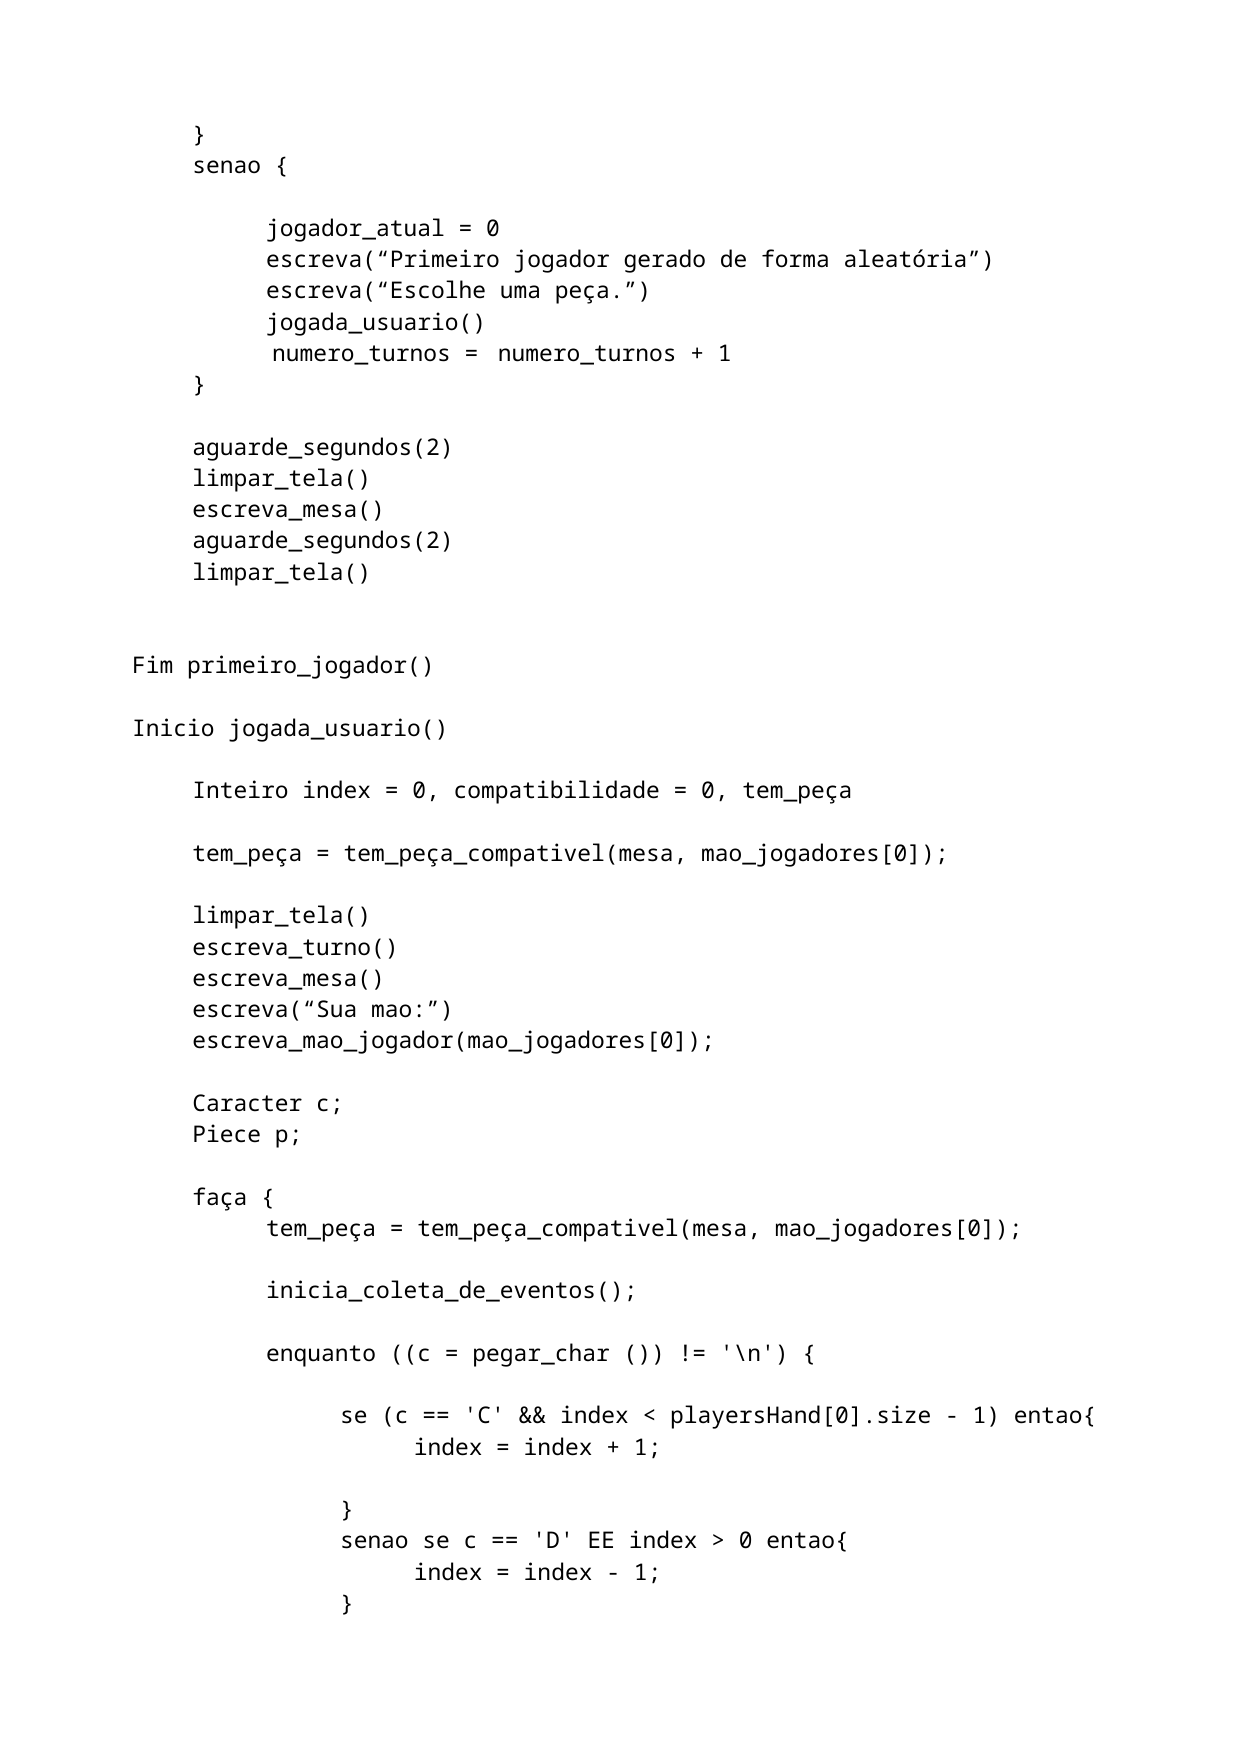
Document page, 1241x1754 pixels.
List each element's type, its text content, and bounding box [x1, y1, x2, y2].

text aguarde_segundos(2) [118, 431, 1122, 462]
text Inicio jogada_usuario() [118, 712, 1122, 743]
text numero_turnos = numero_turnos + 1 [118, 337, 1122, 368]
text } [118, 118, 1122, 149]
text limpar_tela() [118, 899, 1122, 931]
text tem_peça = tem_peça_compativel(mesa, mao_jogadores[0]); [118, 1212, 1122, 1243]
text inicia_coleta_de_eventos(); [118, 1274, 1122, 1306]
text enquanto ((c = pegar_char ()) != '\n') { [118, 1337, 1122, 1368]
text jogador_atual = 0 [118, 212, 1122, 243]
text faça { [118, 1181, 1122, 1212]
text index = index - 1; [118, 1556, 1122, 1587]
text } [118, 368, 1122, 399]
text se (c == 'C' && index < playersHand[0].size - 1) entao{ [118, 1399, 1122, 1431]
text jogada_usuario() [118, 306, 1122, 337]
text aguarde_segundos(2) [118, 524, 1122, 556]
text escreva(“Sua mao:”) [118, 993, 1122, 1024]
text limpar_tela() [118, 556, 1122, 587]
text Piece p; [118, 1118, 1122, 1149]
text index = index + 1; [118, 1431, 1122, 1462]
text Caracter c; [118, 1087, 1122, 1118]
text limpar_tela() [118, 462, 1122, 493]
text escreva_mao_jogador(mao_jogadores[0]); [118, 1024, 1122, 1056]
text senao { [118, 149, 1122, 181]
text escreva_mesa() [118, 962, 1122, 993]
text tem_peça = tem_peça_compativel(mesa, mao_jogadores[0]); [118, 837, 1122, 868]
text } [118, 1587, 1122, 1618]
text senao se c == 'D' EE index > 0 entao{ [118, 1524, 1122, 1556]
text escreva_mesa() [118, 493, 1122, 524]
text Inteiro index = 0, compatibilidade = 0, tem_peça [118, 774, 1122, 806]
text escreva(“Primeiro jogador gerado de forma aleatória”) [118, 243, 1122, 274]
text escreva(“Escolhe uma peça.”) [118, 274, 1122, 306]
text Fim primeiro_jogador() [118, 649, 1122, 681]
text escreva_turno() [118, 931, 1122, 962]
text } [118, 1493, 1122, 1524]
